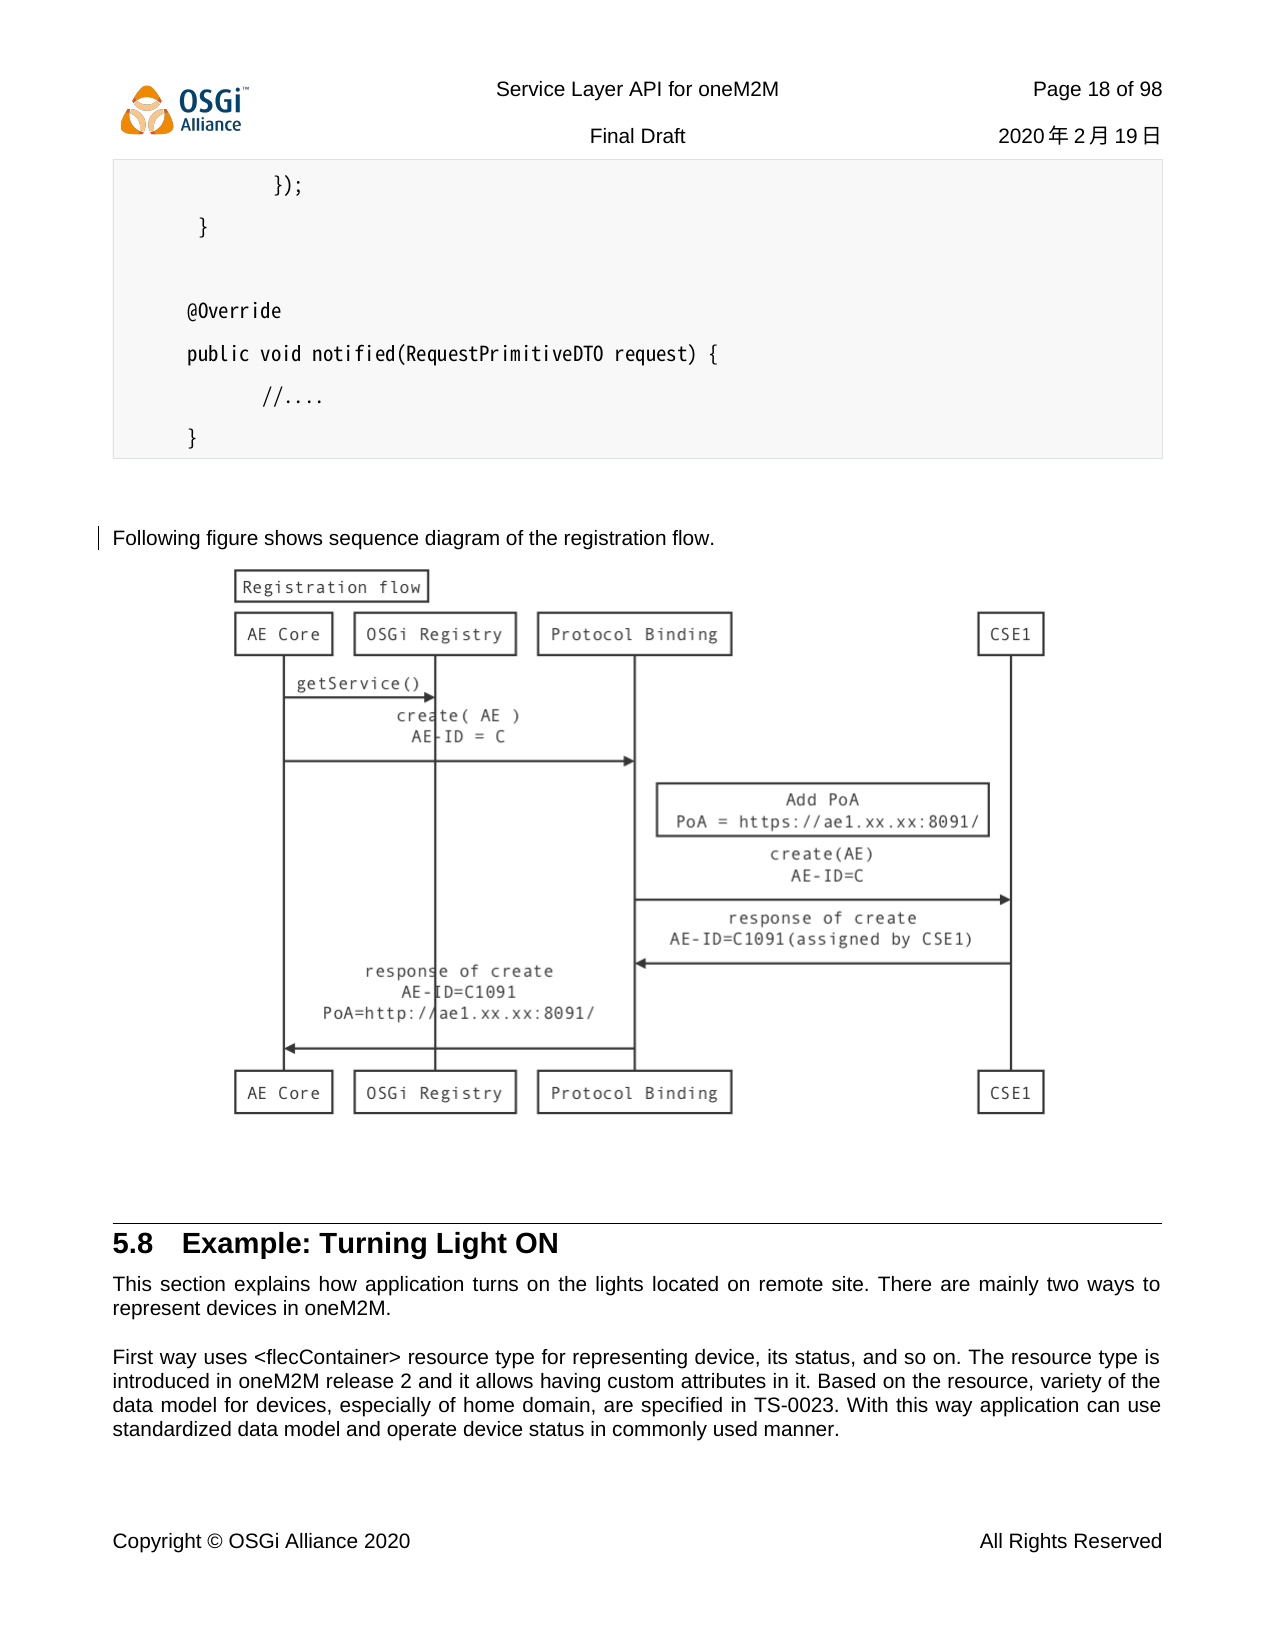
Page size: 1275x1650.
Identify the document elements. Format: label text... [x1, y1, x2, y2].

text }); [114, 160, 1162, 199]
text Following figure shows sequence diagram of the registration flow. [112, 526, 1162, 550]
text } [114, 411, 1162, 458]
picture [218, 562, 1057, 1124]
subtitle Example: Turning Light ON [112, 1224, 1162, 1259]
text First way uses <flecContainer> resource type for representing device, its status, and so on. The resource type is introduced in oneM2M release 2 and it allows having custom attributes in it. Based on the resource, variety of the data model for devices, especially of home domain, are specified in TS-0023. With this way application can use standardized data model and operate device status in commonly used manner. [112, 1345, 1162, 1441]
text } [114, 201, 1162, 241]
text //.... [114, 369, 1162, 409]
picture [113, 78, 257, 142]
text @Override [114, 285, 1162, 325]
text This section explains how application turns on the lights located on remote site. There are mainly two ways to represent devices in oneM2M. [112, 1272, 1162, 1320]
text public void notified(RequestPrimitiveDTO request) { [114, 327, 1162, 367]
